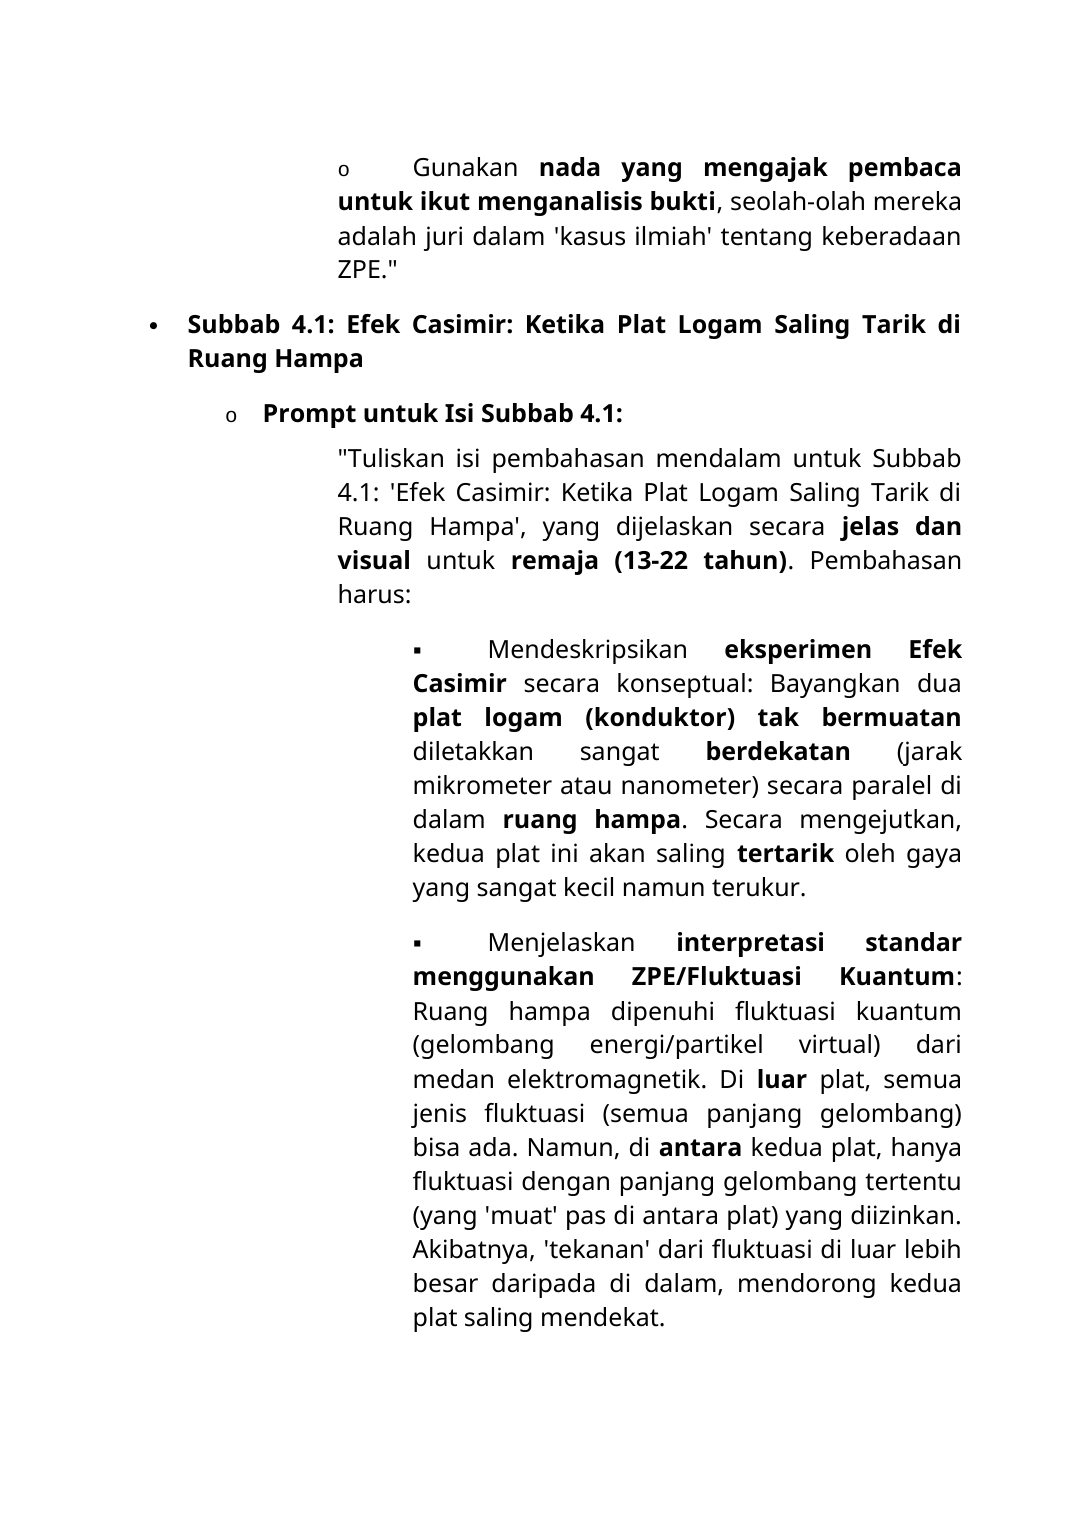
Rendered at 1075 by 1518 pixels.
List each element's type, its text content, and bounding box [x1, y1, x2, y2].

list Prompt untuk Isi Subbab 4.1: [225, 396, 962, 430]
text "Tuliskan isi pembahasan mendalam untuk Subbab 4.1: 'Efek Casimir: Ketika Plat Logam Saling Tarik di Ruang Hampa', yang dijelaskan secara jelas dan visual untuk remaja (13-22 tahun). Pembahasan harus: [337, 441, 962, 611]
list Mendeskripsikan eksperimen Efek Casimir secara konseptual: Bayangkan dua plat logam (konduktor) tak bermuatan diletakkan sangat berdekatan (jarak mikrometer atau nanometer) secara paralel di dalam ruang hampa. Secara mengejutkan, kedua plat ini akan saling tertarik oleh gaya yang sangat kecil namun terukur. [412, 632, 962, 904]
list Gunakan nada yang mengajak pembaca untuk ikut menganalisis bukti, seolah-olah mereka adalah juri dalam 'kasus ilmiah' tentang keberadaan ZPE." [337, 150, 962, 286]
list Subbab 4.1: Efek Casimir: Ketika Plat Logam Saling Tarik di Ruang Hampa [150, 307, 962, 375]
list Menjelaskan interpretasi standar menggunakan ZPE/Fluktuasi Kuantum: Ruang hampa dipenuhi fluktuasi kuantum (gelombang energi/partikel virtual) dari medan elektromagnetik. Di luar plat, semua jenis fluktuasi (semua panjang gelombang) bisa ada. Namun, di antara kedua plat, hanya fluktuasi dengan panjang gelombang tertentu (yang 'muat' pas di antara plat) yang diizinkan. Akibatnya, 'tekanan' dari fluktuasi di luar lebih besar daripada di dalam, mendorong kedua plat saling mendekat. [412, 925, 962, 1334]
